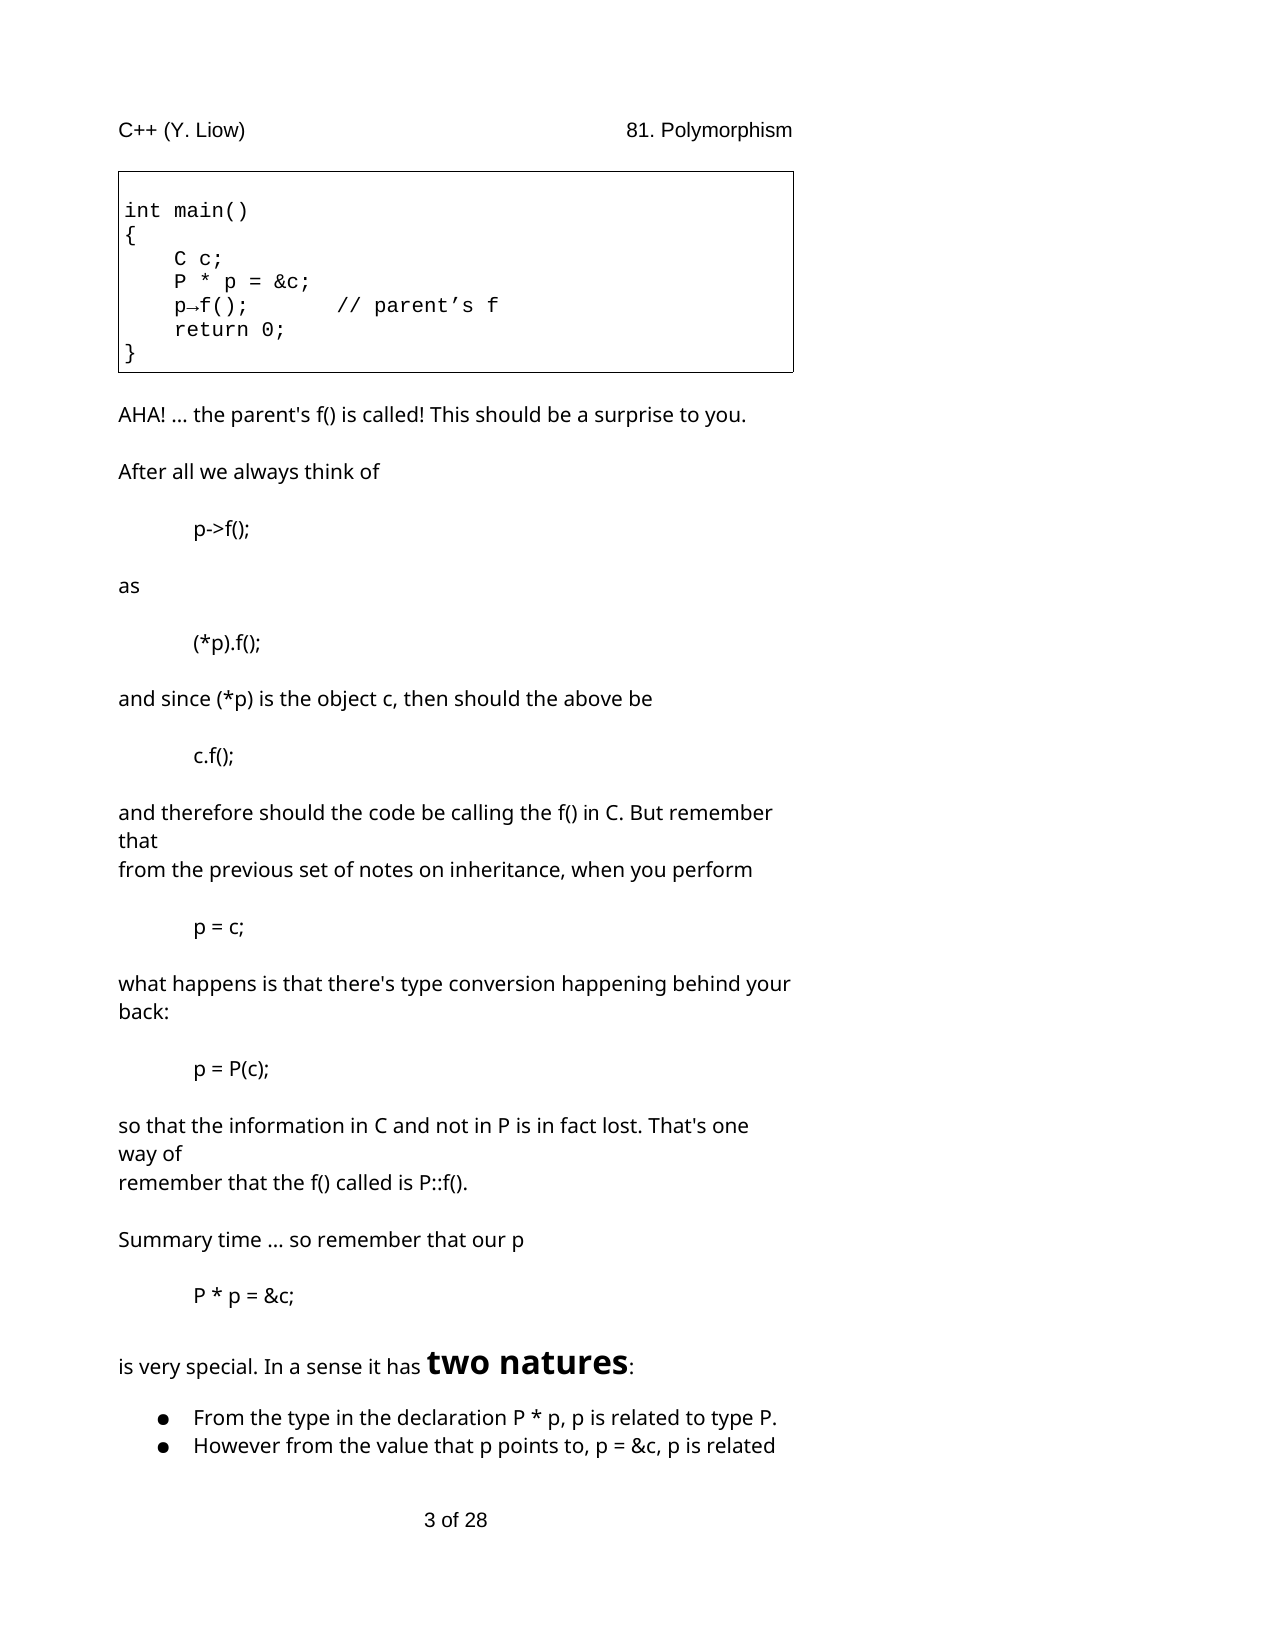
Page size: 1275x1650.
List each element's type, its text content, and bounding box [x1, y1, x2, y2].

text back: [118, 997, 793, 1026]
list However from the value that p points to, p = &c, p is related [156, 1431, 793, 1460]
text (*p).f(); [118, 628, 793, 656]
table_header int main() { C c; P * p = &c; p→f(); // parent’s f return 0; } [119, 172, 793, 372]
text p = P(c); [118, 1054, 793, 1083]
text so that the information in C and not in P is in fact lost. That's one way of [118, 1111, 793, 1168]
text p = c; [118, 912, 793, 940]
text is very special. In a sense it has two natures: [118, 1338, 793, 1384]
text P * p = &c; [118, 1282, 793, 1310]
text c.f(); [118, 741, 793, 770]
text After all we always think of [118, 457, 793, 485]
text what happens is that there's type conversion happening behind your [118, 969, 793, 997]
text and therefore should the code be calling the f() in C. But remember that [118, 798, 793, 855]
text and since (*p) is the object c, then should the above be [118, 684, 793, 713]
text as [118, 571, 793, 599]
text Summary time … so remember that our p [118, 1225, 793, 1253]
text AHA! … the parent's f() is called! This should be a surprise to you. [118, 400, 793, 428]
text p->f(); [118, 514, 793, 542]
text from the previous set of notes on inheritance, when you perform [118, 855, 793, 883]
list From the type in the declaration P * p, p is related to type P. [156, 1403, 793, 1431]
text remember that the f() called is P::f(). [118, 1168, 793, 1196]
